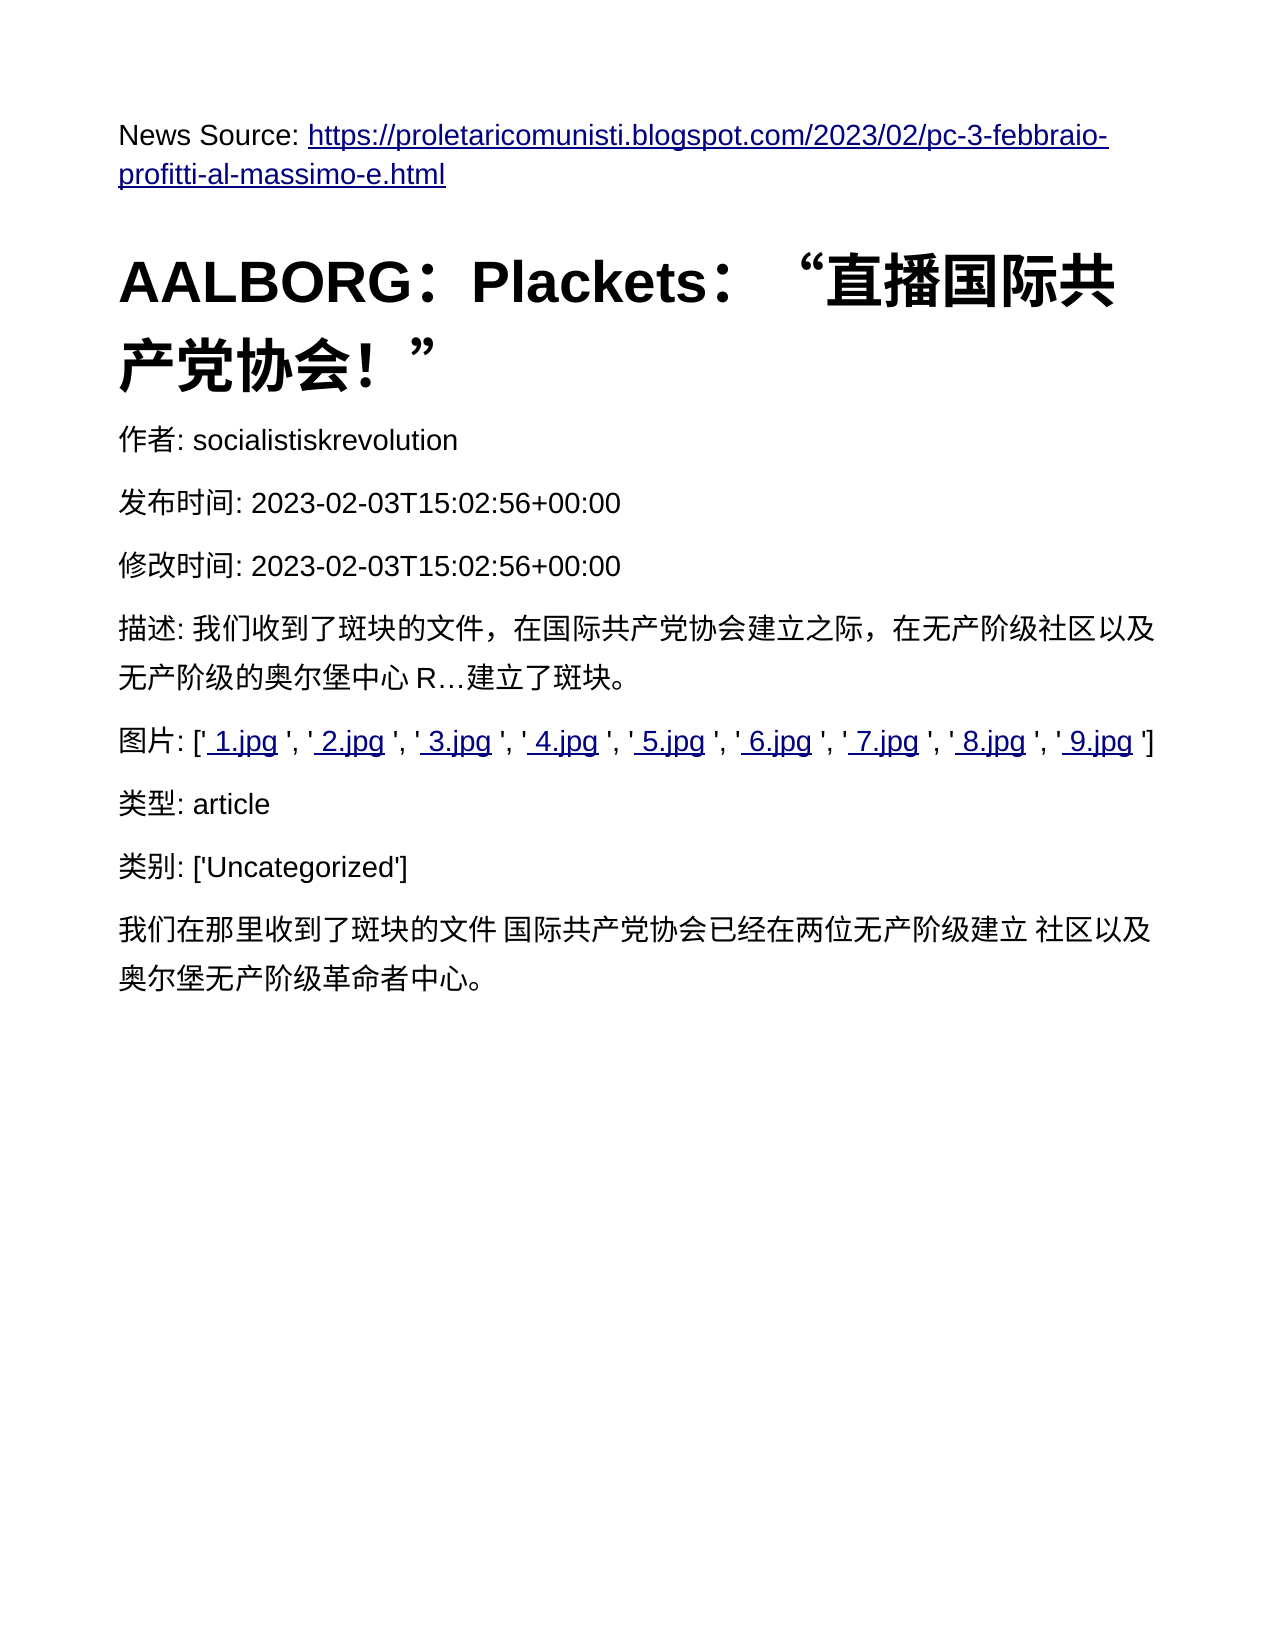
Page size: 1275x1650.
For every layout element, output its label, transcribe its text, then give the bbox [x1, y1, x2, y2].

subtitle AALBORG：Plackets：“直播国际共产党协会！” [118, 235, 1157, 404]
text 发布时间: 2023-02-03T15:02:56+00:00 [118, 479, 1157, 522]
text News Source: https://proletaricomunisti.blogspot.com/2023/02/pc-3-febbraio-profitti-al-massimo-e.html [118, 118, 1157, 190]
text 修改时间: 2023-02-03T15:02:56+00:00 [118, 542, 1157, 585]
text 描述: 我们收到了斑块的文件，在国际共产党协会建立之际，在无产阶级社区以及无产阶级的奥尔堡中心R…建立了斑块。 [118, 606, 1157, 696]
text 我们在那里收到了斑块的文件 国际共产党协会已经在两位无产阶级建立 社区以及奥尔堡无产阶级革命者中心。 [118, 907, 1157, 997]
text 类型: article [118, 780, 1157, 823]
text 类别: ['Uncategorized'] [118, 843, 1157, 886]
text 作者: socialistiskrevolution [118, 416, 1157, 458]
text 图片: [' 1.jpg ', ' 2.jpg ', ' 3.jpg ', ' 4.jpg ', ' 5.jpg ', ' 6.jpg ', ' 7.jpg ', ' 8.jpg ', ' 9.jpg '] [118, 717, 1157, 759]
